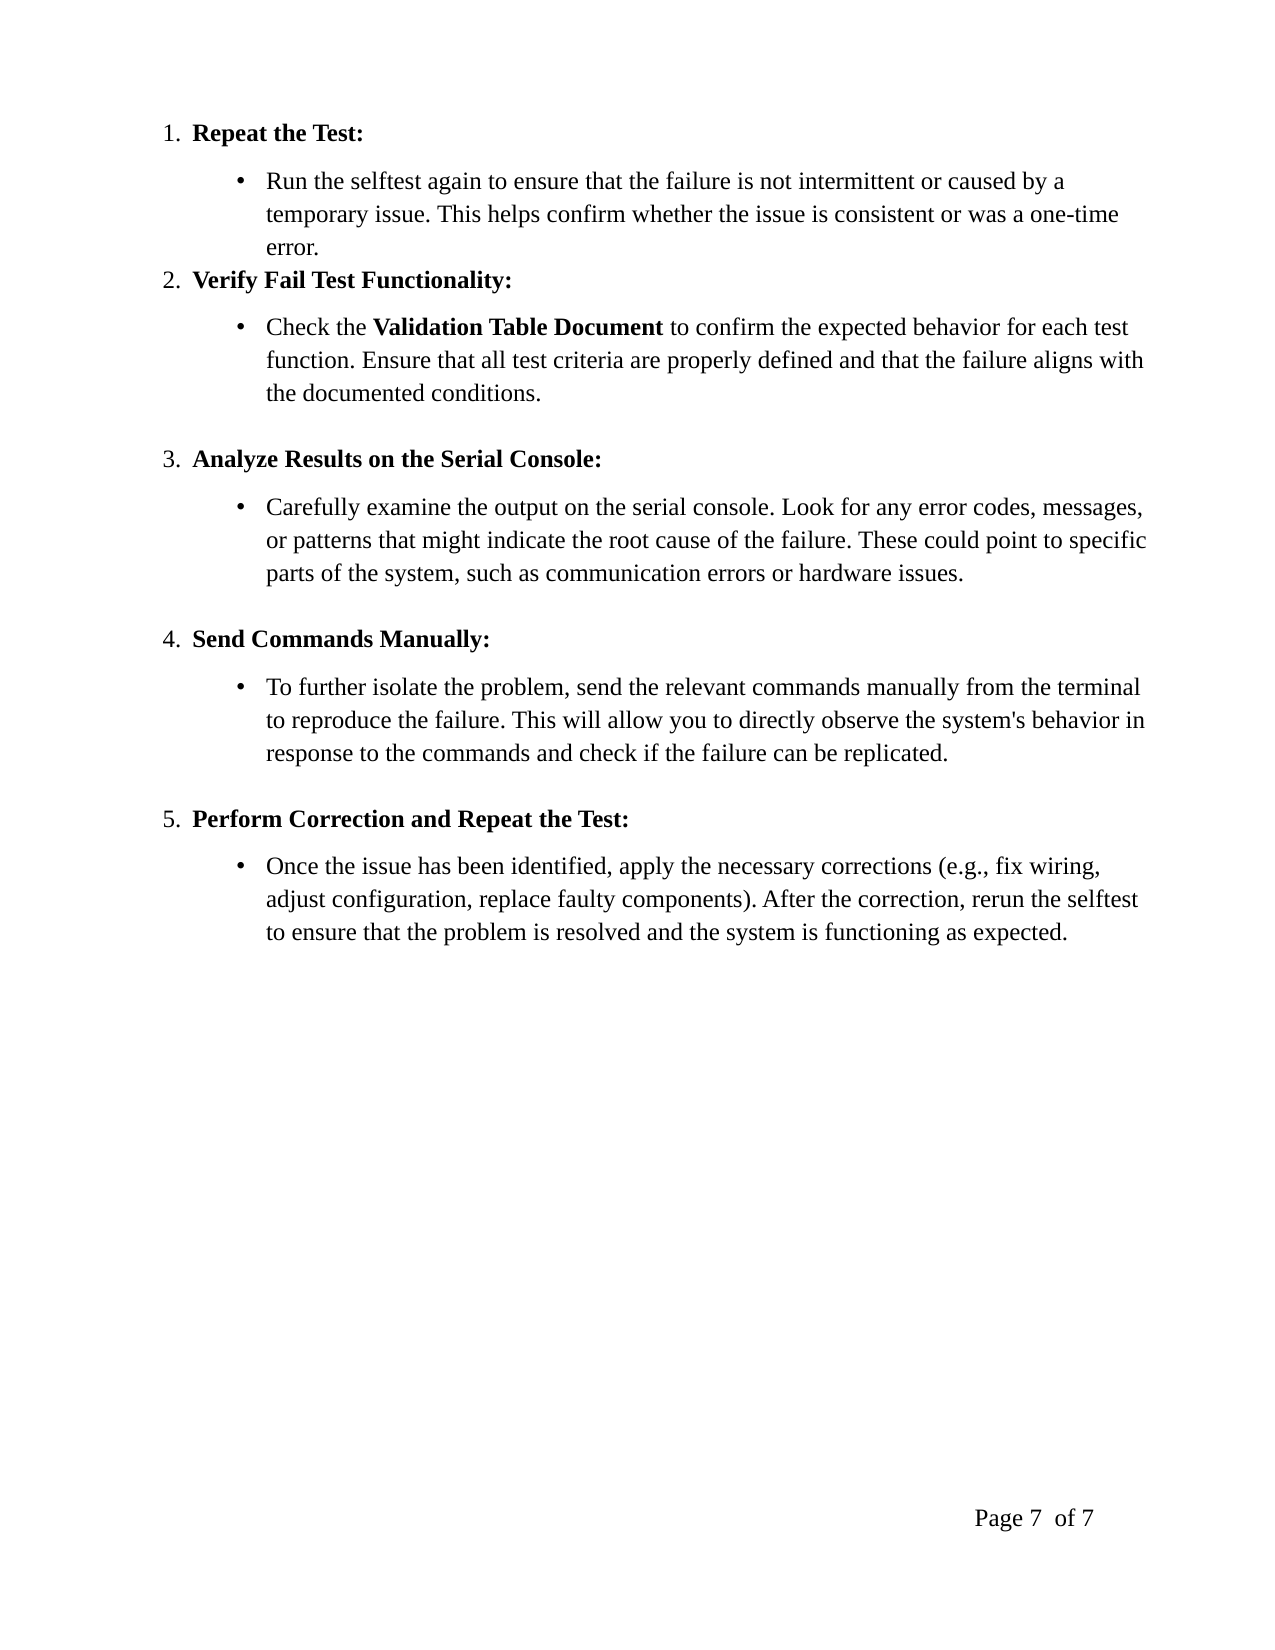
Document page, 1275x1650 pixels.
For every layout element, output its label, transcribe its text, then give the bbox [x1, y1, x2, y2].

list Carefully examine the output on the serial console. Look for any error codes, messages, or patterns that might indicate the root cause of the failure. These could point to specific parts of the system, such as communication errors or hardware issues. [236, 492, 1157, 587]
list Repeat the Test: [162, 118, 1157, 147]
list Perform Correction and Repeat the Test: [162, 804, 1157, 833]
list Check the Validation Table Document to confirm the expected behavior for each test function. Ensure that all test criteria are properly defined and that the failure aligns with the documented conditions. [236, 312, 1157, 407]
list Send Commands Manually: [162, 624, 1157, 653]
list To further isolate the problem, send the relevant commands manually from the terminal to reproduce the failure. This will allow you to directly observe the system's behavior in response to the commands and check if the failure can be replicated. [236, 672, 1157, 767]
list Analyze Results on the Serial Console: [162, 444, 1157, 473]
list Run the selftest again to ensure that the failure is not intermittent or caused by a temporary issue. This helps confirm whether the issue is consistent or was a one-time error. [236, 166, 1157, 261]
list Verify Fail Test Functionality: [162, 265, 1157, 293]
list Once the issue has been identified, apply the necessary corrections (e.g., fix wiring, adjust configuration, replace faulty components). After the correction, rerun the selftest to ensure that the problem is resolved and the system is functioning as expected. [236, 851, 1157, 946]
